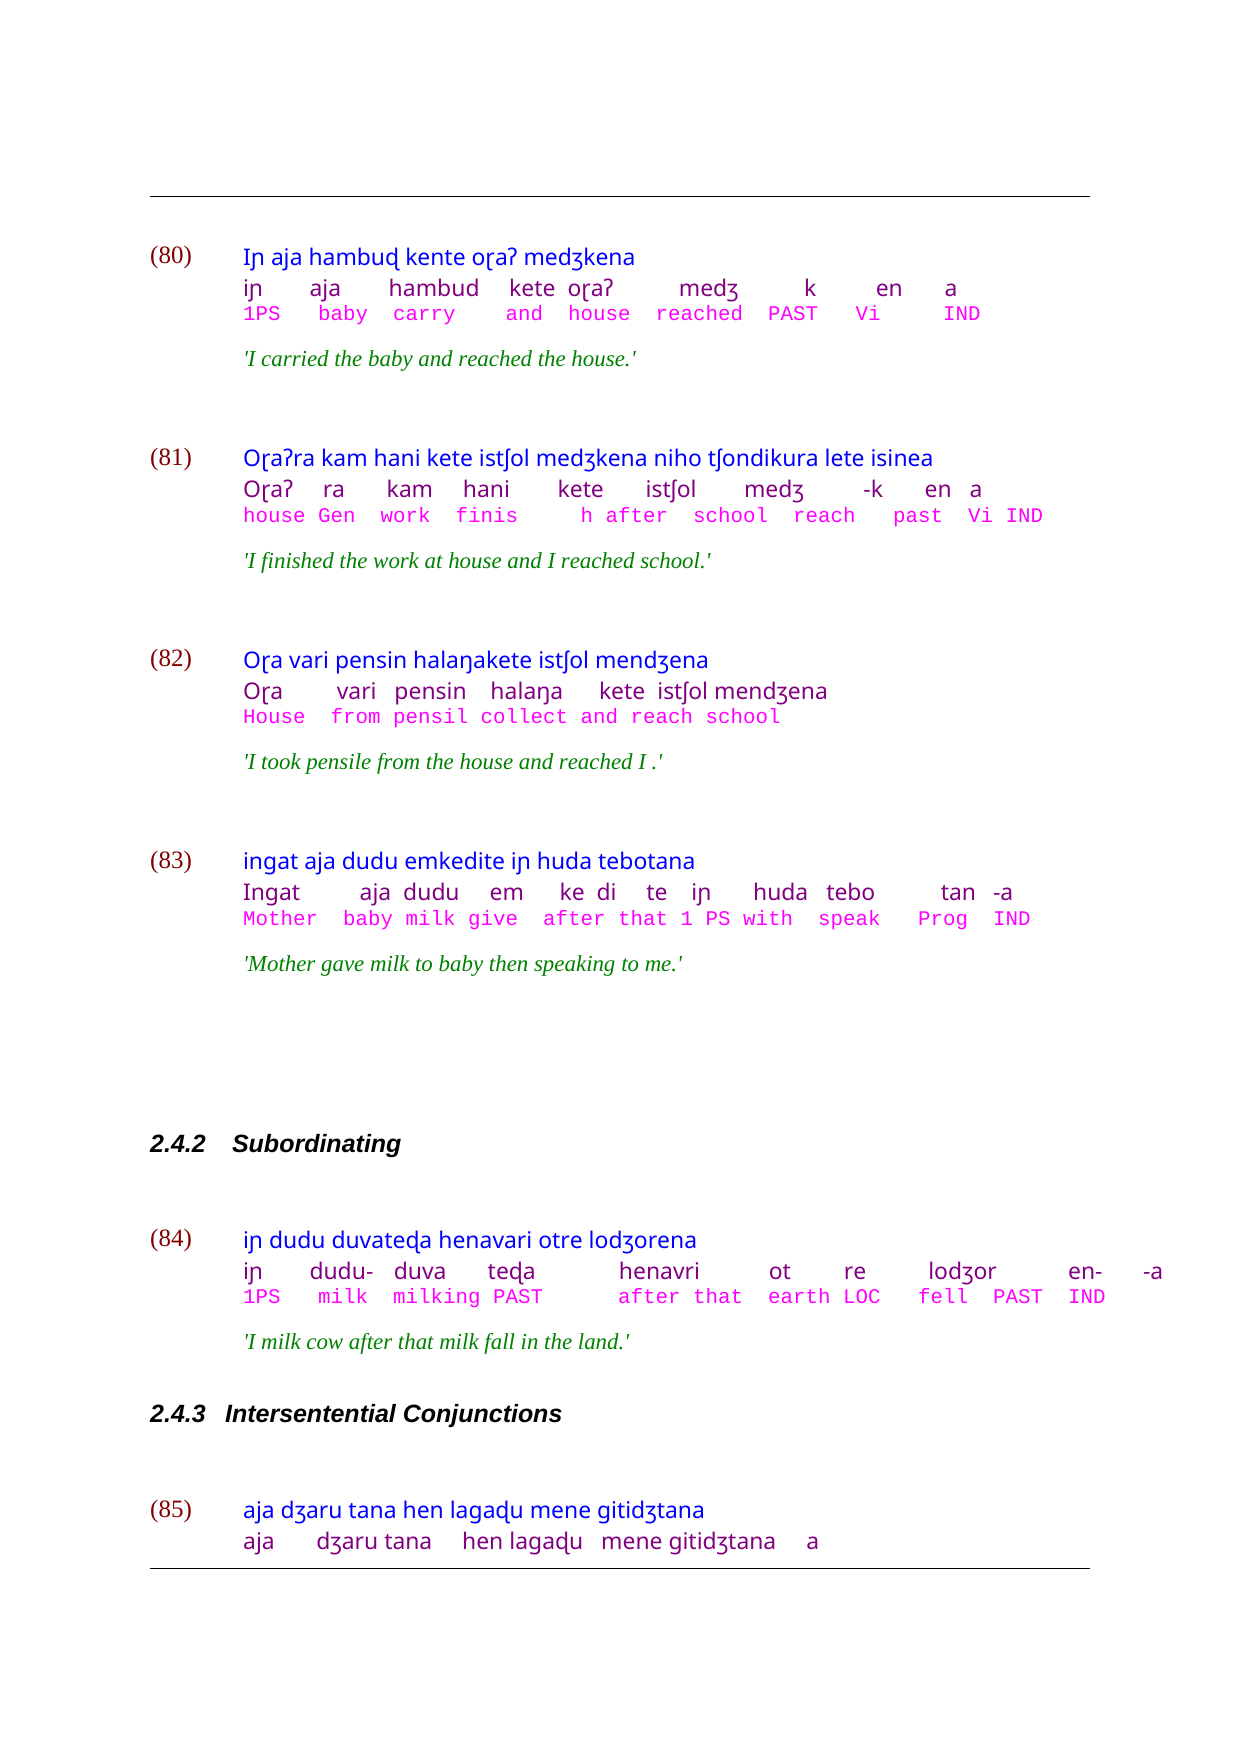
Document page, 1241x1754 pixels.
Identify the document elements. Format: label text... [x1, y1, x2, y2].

table_cell [143, 876, 235, 950]
table_cell [143, 272, 235, 346]
table_header Oɽa vari pensin halaŋakete istʃol mendʒena [235, 644, 1240, 675]
table_header Oɽaʔra kam hani kete istʃol medʒkena niho tʃondikura lete isinea [235, 442, 1240, 473]
table_header aja dʒaru tana hen lagaɖu mene gitidʒtana [235, 1494, 1240, 1525]
table_cell [143, 1329, 235, 1371]
table_cell [143, 547, 235, 589]
table_cell 'Mother gave milk to baby then speaking to me.' [235, 950, 1240, 992]
table_cell iɲ aja hambud kete oɽaʔ medʒ k en a 1PS baby carry and house reached PAST Vi IND [235, 272, 1240, 346]
table_header iɲ dudu duvateɖa henavari otre lodʒorena [235, 1224, 1240, 1255]
table_header [143, 1494, 235, 1525]
table_cell iɲ dudu- duva teɖa henavri ot re lodʒor en- -a 1PS milk milking PAST after that earth LOC fell PAST IND [235, 1255, 1240, 1328]
table_cell [143, 473, 235, 547]
table_cell 'I finished the work at house and I reached school.' [235, 547, 1240, 589]
table_cell [143, 346, 235, 388]
table_cell Oɽa vari pensin halaŋa kete istʃol mendʒena House from pensil collect and reach school [235, 675, 1240, 748]
table_cell [143, 1255, 235, 1328]
table_cell [143, 749, 235, 791]
table_header [143, 845, 235, 876]
table_header [143, 1224, 235, 1255]
table_cell [143, 950, 235, 992]
table_header Iɲ aja hambuɖ kente oɽaʔ medʒkena [235, 241, 1240, 272]
table_header [143, 644, 235, 675]
table_cell 'I took pensile from the house and reached I .' [235, 749, 1240, 791]
table_cell 'I carried the baby and reached the house.' [235, 346, 1240, 388]
subtitle Intersentential Conjunctions [150, 1396, 1090, 1429]
table_cell Ingat aja dudu em ke di te iɲ huda tebo tan -a Mother baby milk give after that 1 PS with speak Prog IND [235, 876, 1240, 950]
table_cell Oɽaʔ ra kam hani kete istʃol medʒ -k en a house Gen work finis h after school reach past Vi IND [235, 473, 1240, 547]
table_header [143, 241, 235, 272]
table_cell aja dʒaru tana hen lagaɖu mene gitidʒtana a [235, 1525, 1240, 1556]
table_cell 'I milk cow after that milk fall in the land.' [235, 1329, 1240, 1371]
table_header ingat aja dudu emkedite iɲ huda tebotana [235, 845, 1240, 876]
subtitle Subordinating [150, 1126, 1090, 1159]
table_cell [143, 675, 235, 748]
table_header [143, 442, 235, 473]
table_cell [143, 1525, 235, 1556]
